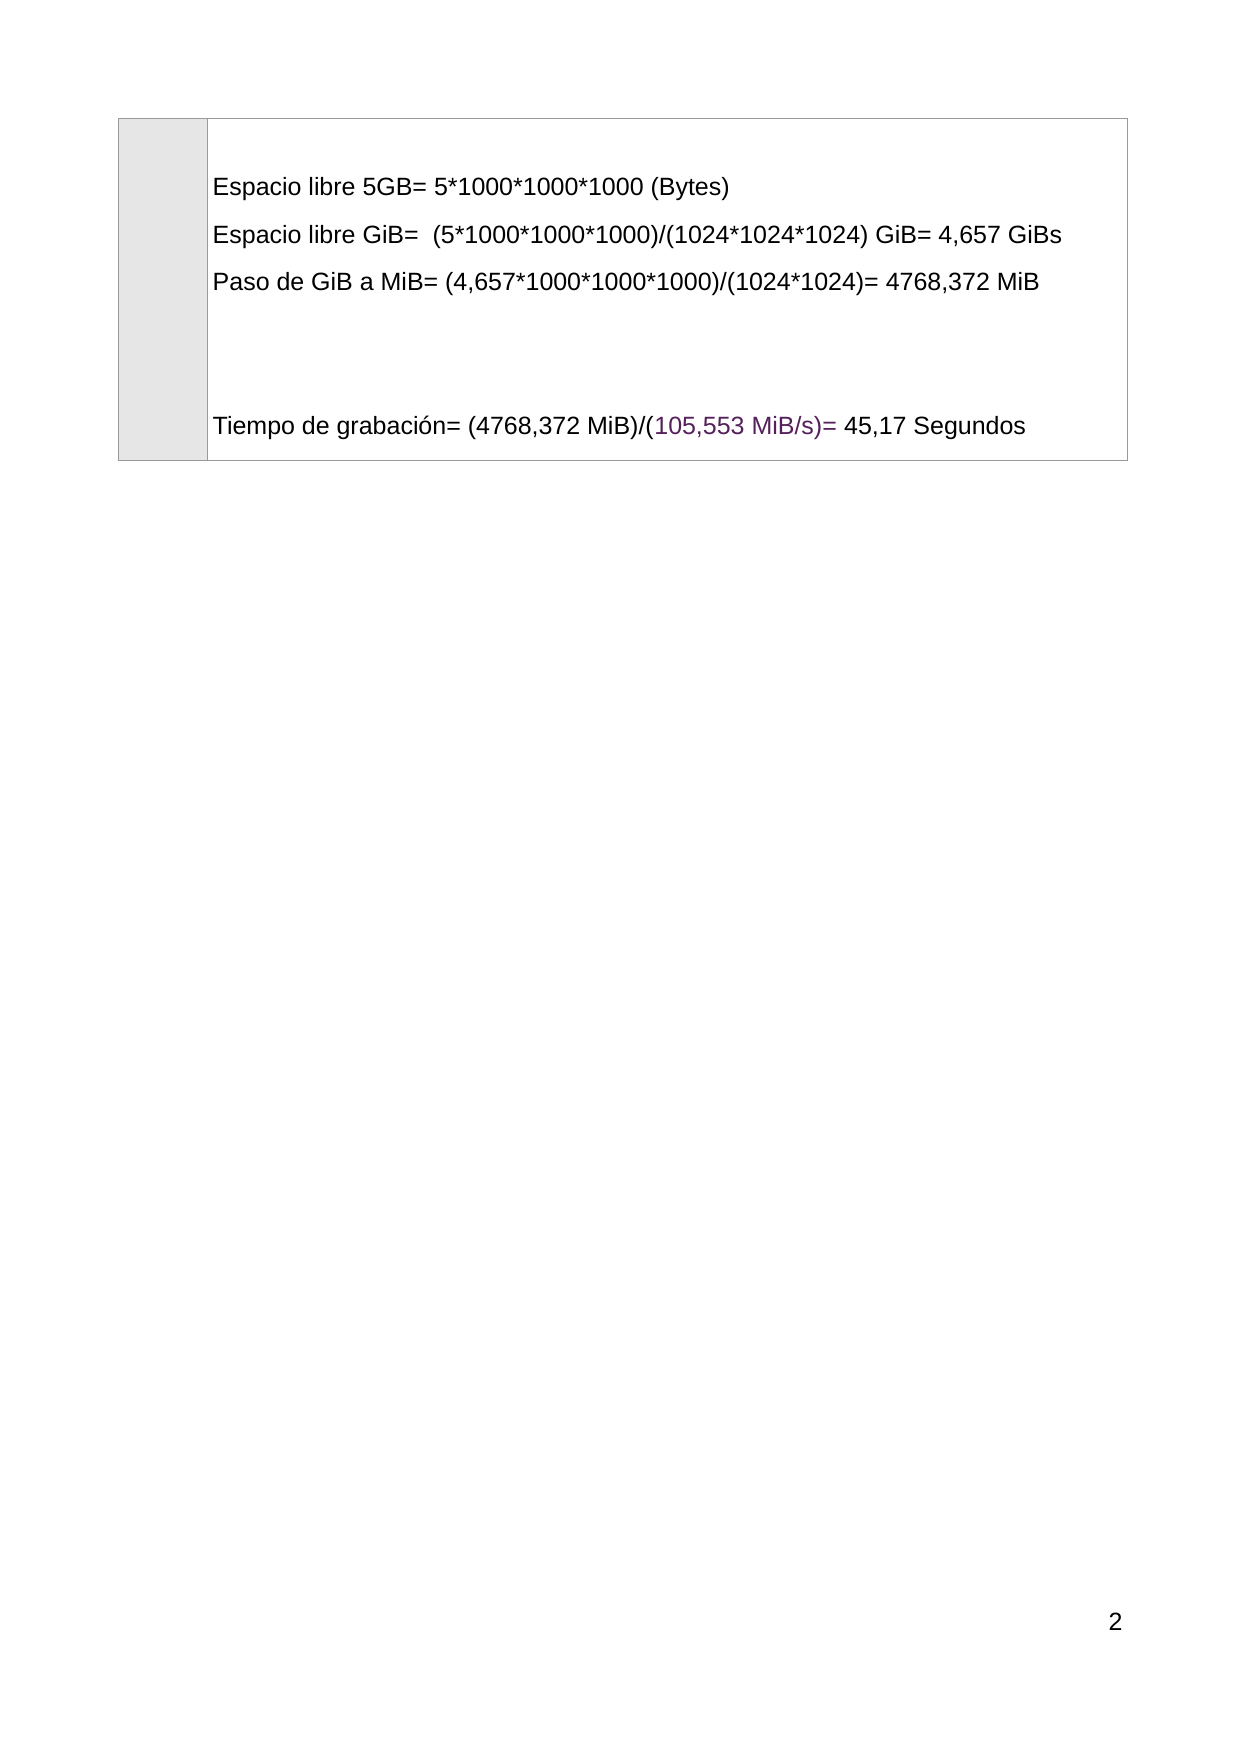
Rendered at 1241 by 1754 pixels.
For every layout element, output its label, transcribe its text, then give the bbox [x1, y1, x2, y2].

table_header Espacio libre 5GB= 5*1000*1000*1000 (Bytes) Espacio libre GiB= (5*1000*1000*1000)/(1024*1024*1024) GiB= 4,657 GiBs Paso de GiB a MiB= (4,657*1000*1000*1000)/(1024*1024)= 4768,372 MiB Tiempo de grabación= (4768,372 MiB)/(105,553 MiB/s)= 45,17 Segundos [208, 119, 1127, 460]
table_header [119, 119, 207, 460]
